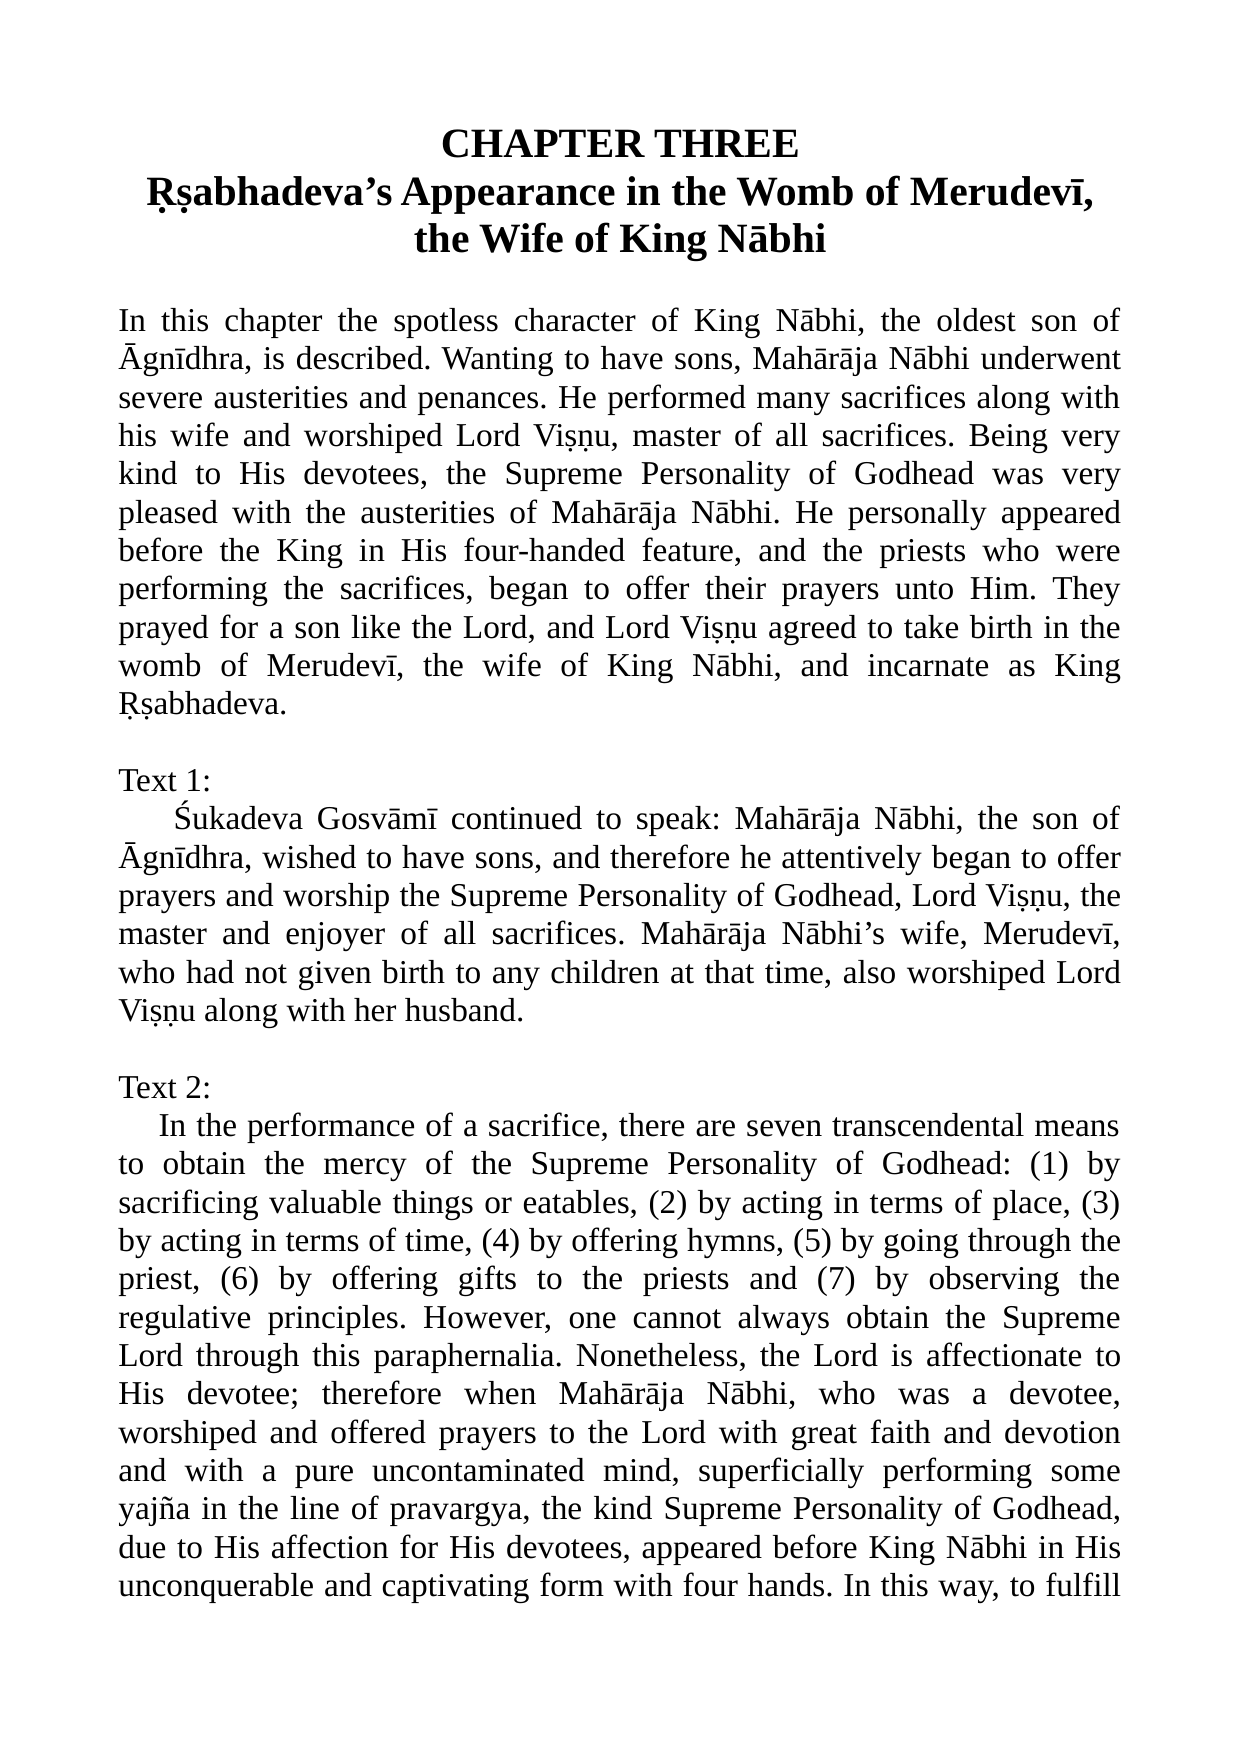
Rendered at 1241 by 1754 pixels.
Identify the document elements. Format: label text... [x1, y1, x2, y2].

text Ṛṣabhadeva’s Appearance in the Womb of Merudevī, the Wife of King Nābhi [118, 166, 1122, 262]
text In the performance of a sacrifice, there are seven transcendental means to obtain the mercy of the Supreme Personality of Godhead: (1) by sacrificing valuable things or eatables, (2) by acting in terms of place, (3) by acting in terms of time, (4) by offering hymns, (5) by going through the priest, (6) by offering gifts to the priests and (7) by observing the regulative principles. However, one cannot always obtain the Supreme Lord through this paraphernalia. Nonetheless, the Lord is affectionate to His devotee; therefore when Mahārāja Nābhi, who was a devotee, worshiped and offered prayers to the Lord with great faith and devotion and with a pure uncontaminated mind, superficially performing some yajña in the line of pravargya, the kind Supreme Personality of Godhead, due to His affection for His devotees, appeared before King Nābhi in His unconquerable and captivating form with four hands. In this way, to fulfill [118, 1105, 1122, 1603]
text In this chapter the spotless character of King Nābhi, the oldest son of Āgnīdhra, is described. Wanting to have sons, Mahārāja Nābhi underwent severe austerities and penances. He performed many sacrifices along with his wife and worshiped Lord Viṣṇu, master of all sacrifices. Being very kind to His devotees, the Supreme Personality of Godhead was very pleased with the austerities of Mahārāja Nābhi. He personally appeared before the King in His four-handed feature, and the priests who were performing the sacrifices, began to offer their prayers unto Him. They prayed for a son like the Lord, and Lord Viṣṇu agreed to take birth in the womb of Merudevī, the wife of King Nābhi, and incarnate as King Ṛṣabhadeva. [118, 300, 1122, 722]
text Text 1: [118, 760, 1122, 798]
text Text 2: [118, 1067, 1122, 1105]
text Śukadeva Gosvāmī continued to speak: Mahārāja Nābhi, the son of Āgnīdhra, wished to have sons, and therefore he attentively began to offer prayers and worship the Supreme Personality of Godhead, Lord Viṣṇu, the master and enjoyer of all sacrifices. Mahārāja Nābhi’s wife, Merudevī, who had not given birth to any children at that time, also worshiped Lord Viṣṇu along with her husband. [118, 798, 1122, 1028]
text CHAPTER THREE [118, 118, 1122, 166]
